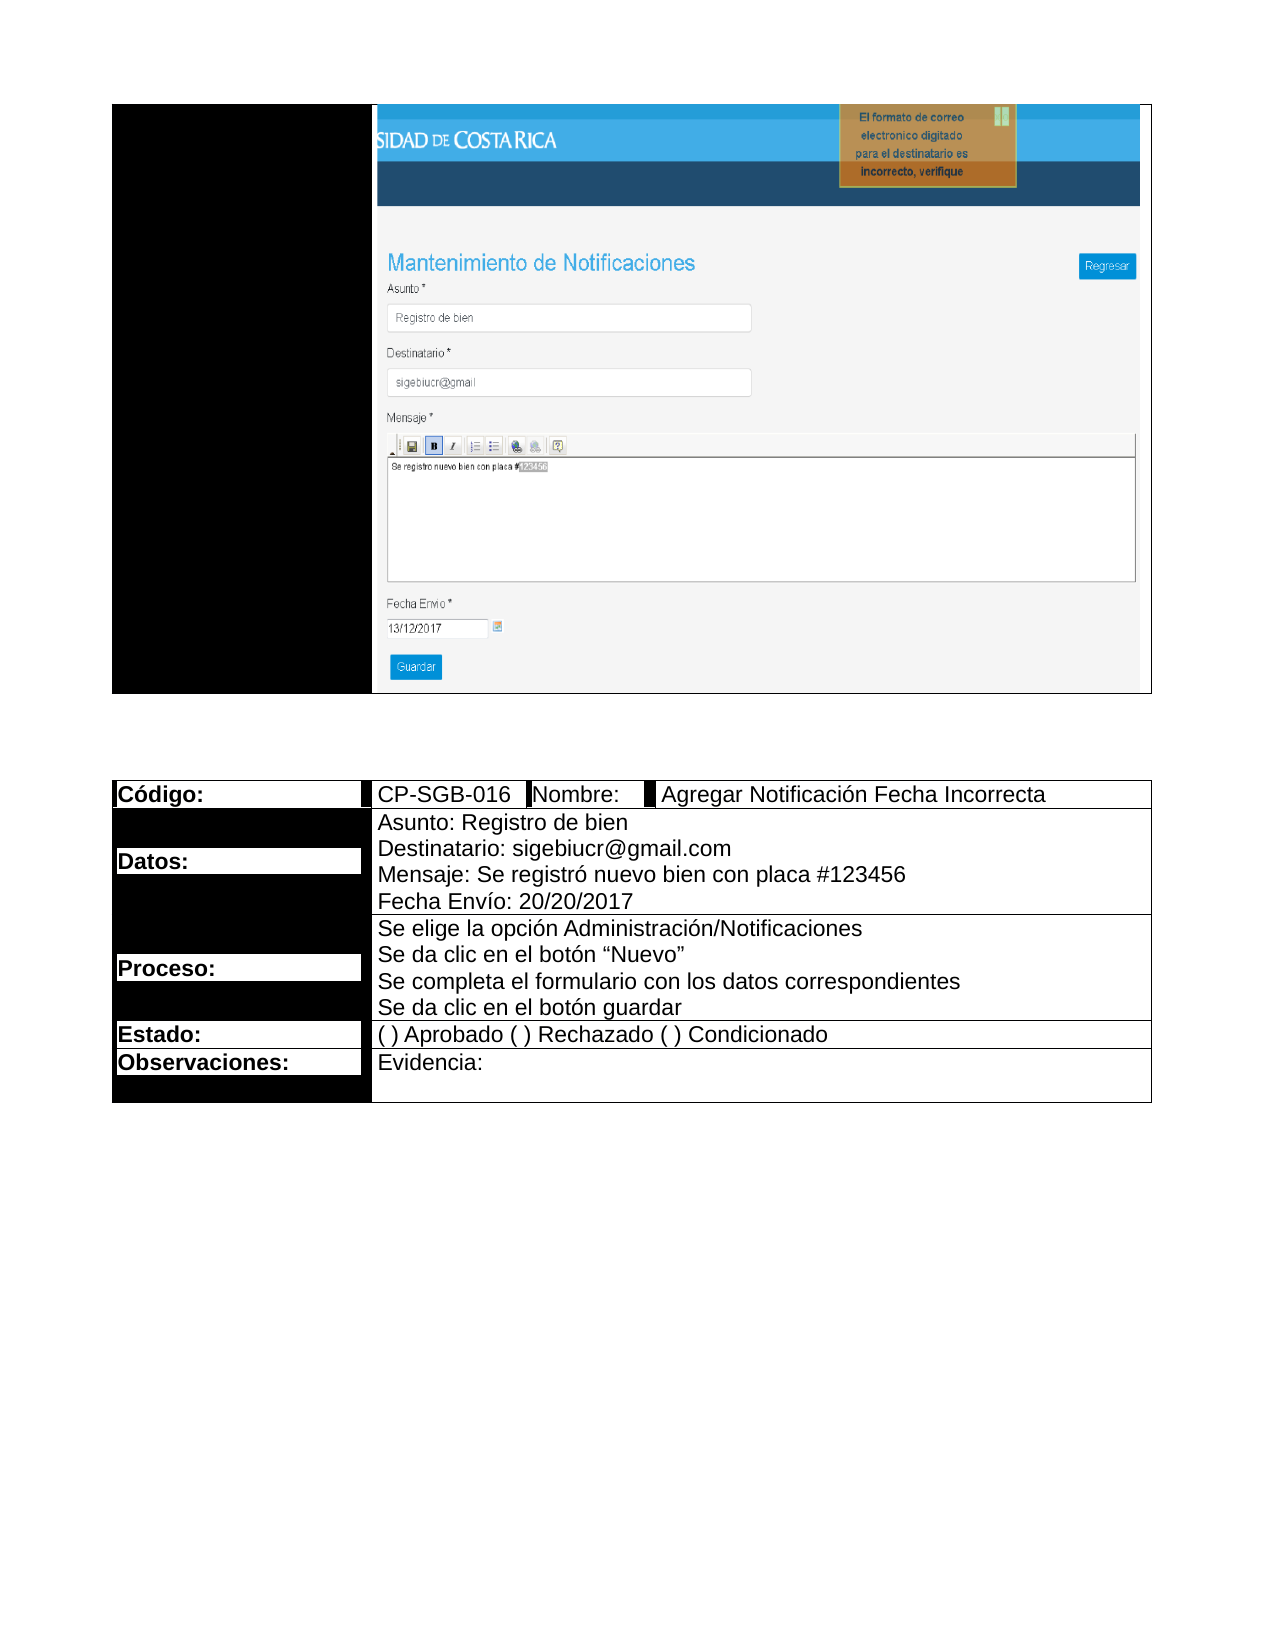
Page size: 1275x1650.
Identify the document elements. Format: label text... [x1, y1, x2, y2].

table_cell Evidencia: [372, 1049, 1151, 1102]
table_cell [1140, 105, 1151, 693]
table_header CP-SGB-016 [515, 781, 526, 807]
table_header Agregar Notificación Fecha Incorrecta [656, 781, 1151, 807]
table_cell Proceso: [113, 915, 371, 1020]
table_cell Estado: [361, 1021, 371, 1048]
table_cell [113, 105, 371, 693]
table_header Nombre: [644, 781, 655, 807]
picture [377, 104, 1140, 693]
table_cell Datos: [113, 809, 371, 914]
table_cell [372, 105, 377, 693]
table_cell Se elige la opción Administración/Notificaciones Se da clic en el botón “Nuevo” Se completa el formulario con los datos correspondientes Se da clic en el botón guardar [372, 915, 1151, 1020]
table_cell Asunto: Registro de bien Destinatario: sigebiucr@gmail.com Mensaje: Se registró nuevo bien con placa #123456 Fecha Envío: 20/20/2017 [372, 809, 1151, 914]
table_header Código: [361, 781, 371, 807]
table_cell Observaciones: [113, 1049, 371, 1102]
table_cell ( ) Aprobado ( ) Rechazado ( ) Condicionado [372, 1021, 1151, 1048]
